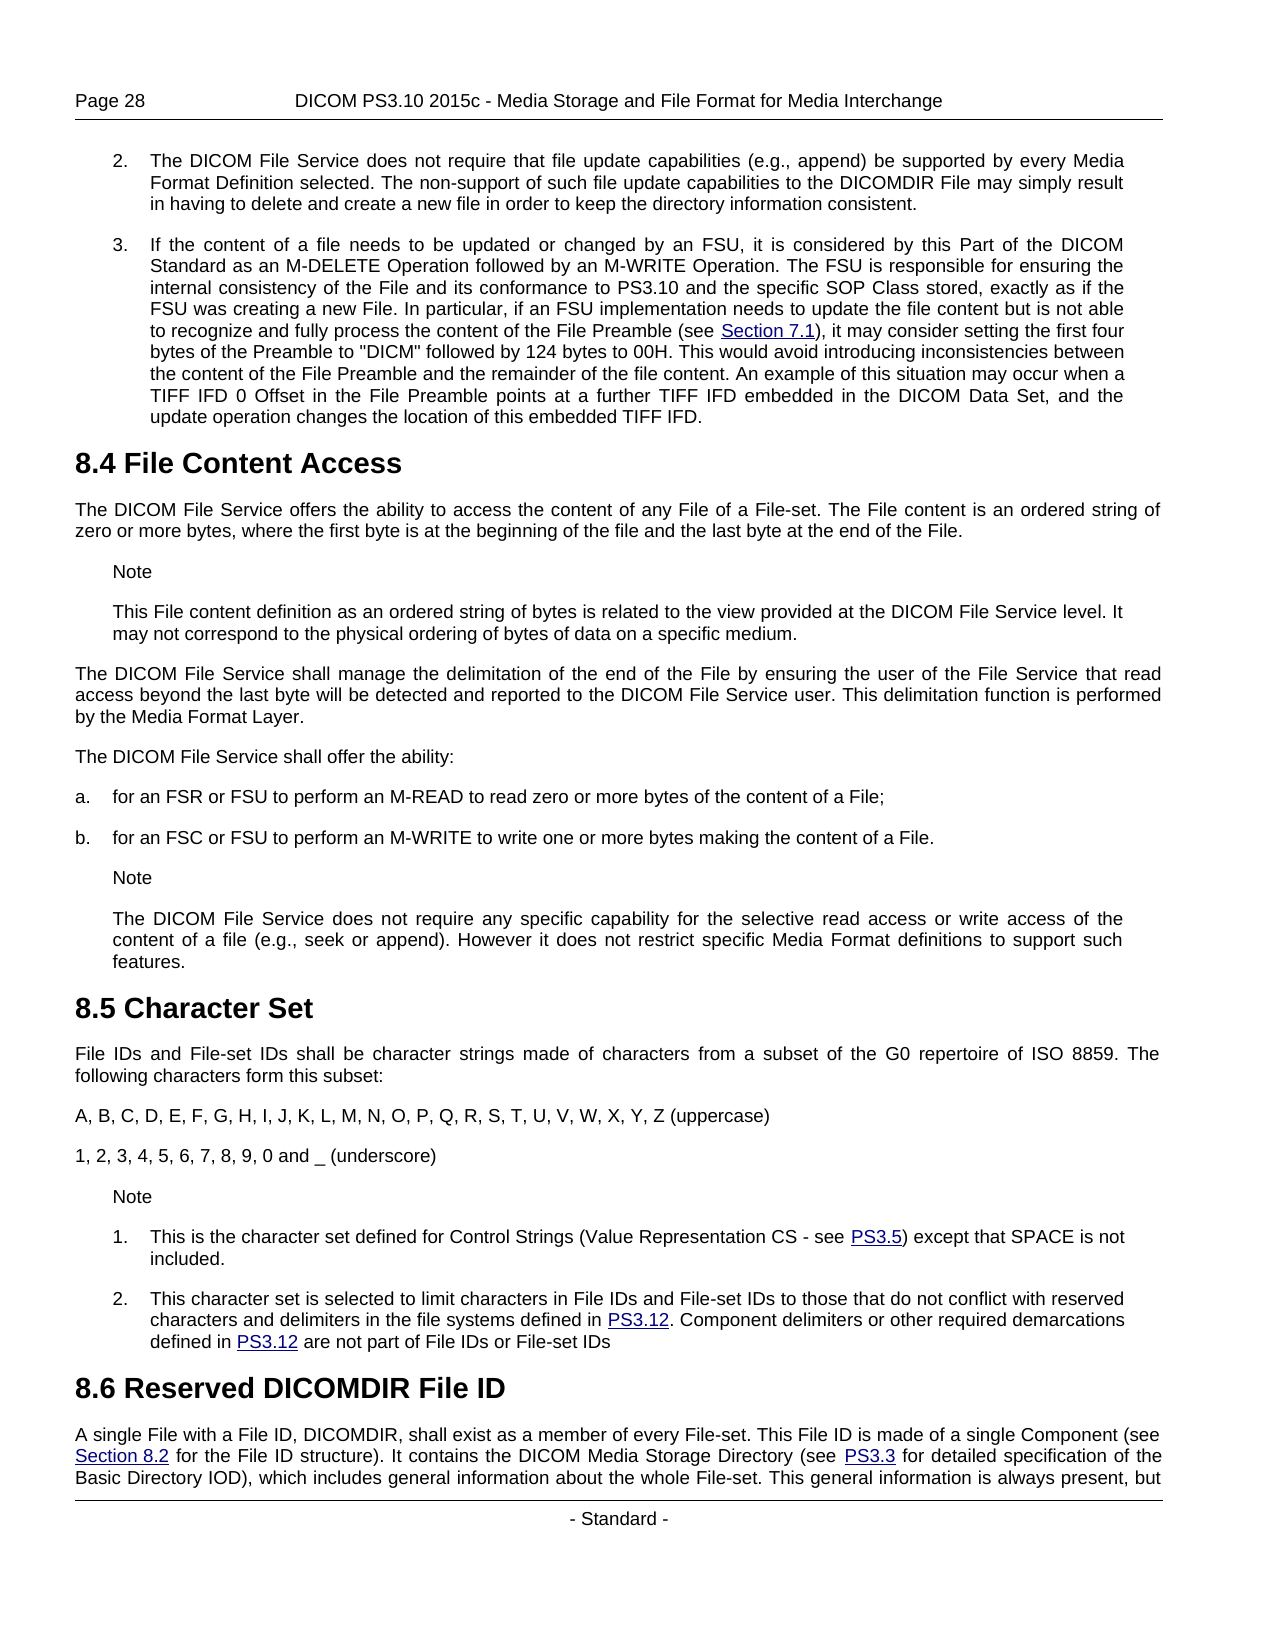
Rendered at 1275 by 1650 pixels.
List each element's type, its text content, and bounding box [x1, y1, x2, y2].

text 8.6 Reserved DICOMDIR File ID [75, 1371, 1162, 1405]
text 8.4 File Content Access [75, 446, 1162, 480]
text Note [112, 1186, 1125, 1207]
text A single File with a File ID, DICOMDIR, shall exist as a member of every File-set. This File ID is made of a single Component (see Section 8.2 for the File ID structure). It contains the DICOM Media Storage Directory (see PS3.3 for detailed specification of the Basic Directory IOD), which includes general information about the whole File-set. This general information is always present, but [75, 1423, 1162, 1488]
list for an FSC or FSU to perform an M-WRITE to write one or more bytes making the content of a File. [75, 827, 1162, 848]
list The DICOM File Service does not require that file update capabilities (e.g., append) be supported by every Media Format Definition selected. The non-support of such file update capabilities to the DICOMDIR File may simply result in having to delete and create a new file in order to keep the directory information consistent. [112, 150, 1125, 215]
text The DICOM File Service does not require any specific capability for the selective read access or write access of the content of a file (e.g., seek or append). However it does not restrict specific Media Format definitions to support such features. [112, 907, 1125, 972]
text 1, 2, 3, 4, 5, 6, 7, 8, 9, 0 and _ (underscore) [75, 1145, 1162, 1167]
text File IDs and File-set IDs shall be character strings made of characters from a subset of the G0 repertoire of ISO 8859. The following characters form this subset: [75, 1043, 1162, 1086]
text Note [112, 867, 1125, 888]
list This is the character set defined for Control Strings (Value Representation CS - see PS3.5) except that SPACE is not included. [112, 1226, 1125, 1269]
text This File content definition as an ordered string of bytes is related to the view provided at the DICOM File Service level. It may not correspond to the physical ordering of bytes of data on a specific medium. [112, 601, 1125, 644]
list If the content of a file needs to be updated or changed by an FSU, it is considered by this Part of the DICOM Standard as an M-DELETE Operation followed by an M-WRITE Operation. The FSU is responsible for ensuring the internal consistency of the File and its conformance to PS3.10 and the specific SOP Class stored, exactly as if the FSU was creating a new File. In particular, if an FSU implementation needs to update the file content but is not able to recognize and fully process the content of the File Preamble (see Section 7.1), it may consider setting the first four bytes of the Preamble to "DICM" followed by 124 bytes to 00H. This would avoid introducing inconsistencies between the content of the File Preamble and the remainder of the file content. An example of this situation may occur when a TIFF IFD 0 Offset in the File Preamble points at a further TIFF IFD embedded in the DICOM Data Set, and the update operation changes the location of this embedded TIFF IFD. [112, 233, 1125, 427]
text The DICOM File Service offers the ability to access the content of any File of a File-set. The File content is an ordered string of zero or more bytes, where the first byte is at the beginning of the file and the last byte at the end of the File. [75, 498, 1162, 542]
text 8.5 Character Set [75, 991, 1162, 1024]
list This character set is selected to limit characters in File IDs and File-set IDs to those that do not conflict with reserved characters and delimiters in the file systems defined in PS3.12. Component delimiters or other required demarcations defined in PS3.12 are not part of File IDs or File-set IDs [112, 1288, 1125, 1352]
list for an FSR or FSU to perform an M-READ to read zero or more bytes of the content of a File; [75, 786, 1162, 808]
text Note [112, 560, 1125, 582]
text The DICOM File Service shall offer the ability: [75, 746, 1162, 768]
text A, B, C, D, E, F, G, H, I, J, K, L, M, N, O, P, Q, R, S, T, U, V, W, X, Y, Z (uppercase) [75, 1105, 1162, 1126]
text The DICOM File Service shall manage the delimitation of the end of the File by ensuring the user of the File Service that read access beyond the last byte will be detected and reported to the DICOM File Service user. This delimitation function is performed by the Media Format Layer. [75, 663, 1162, 727]
